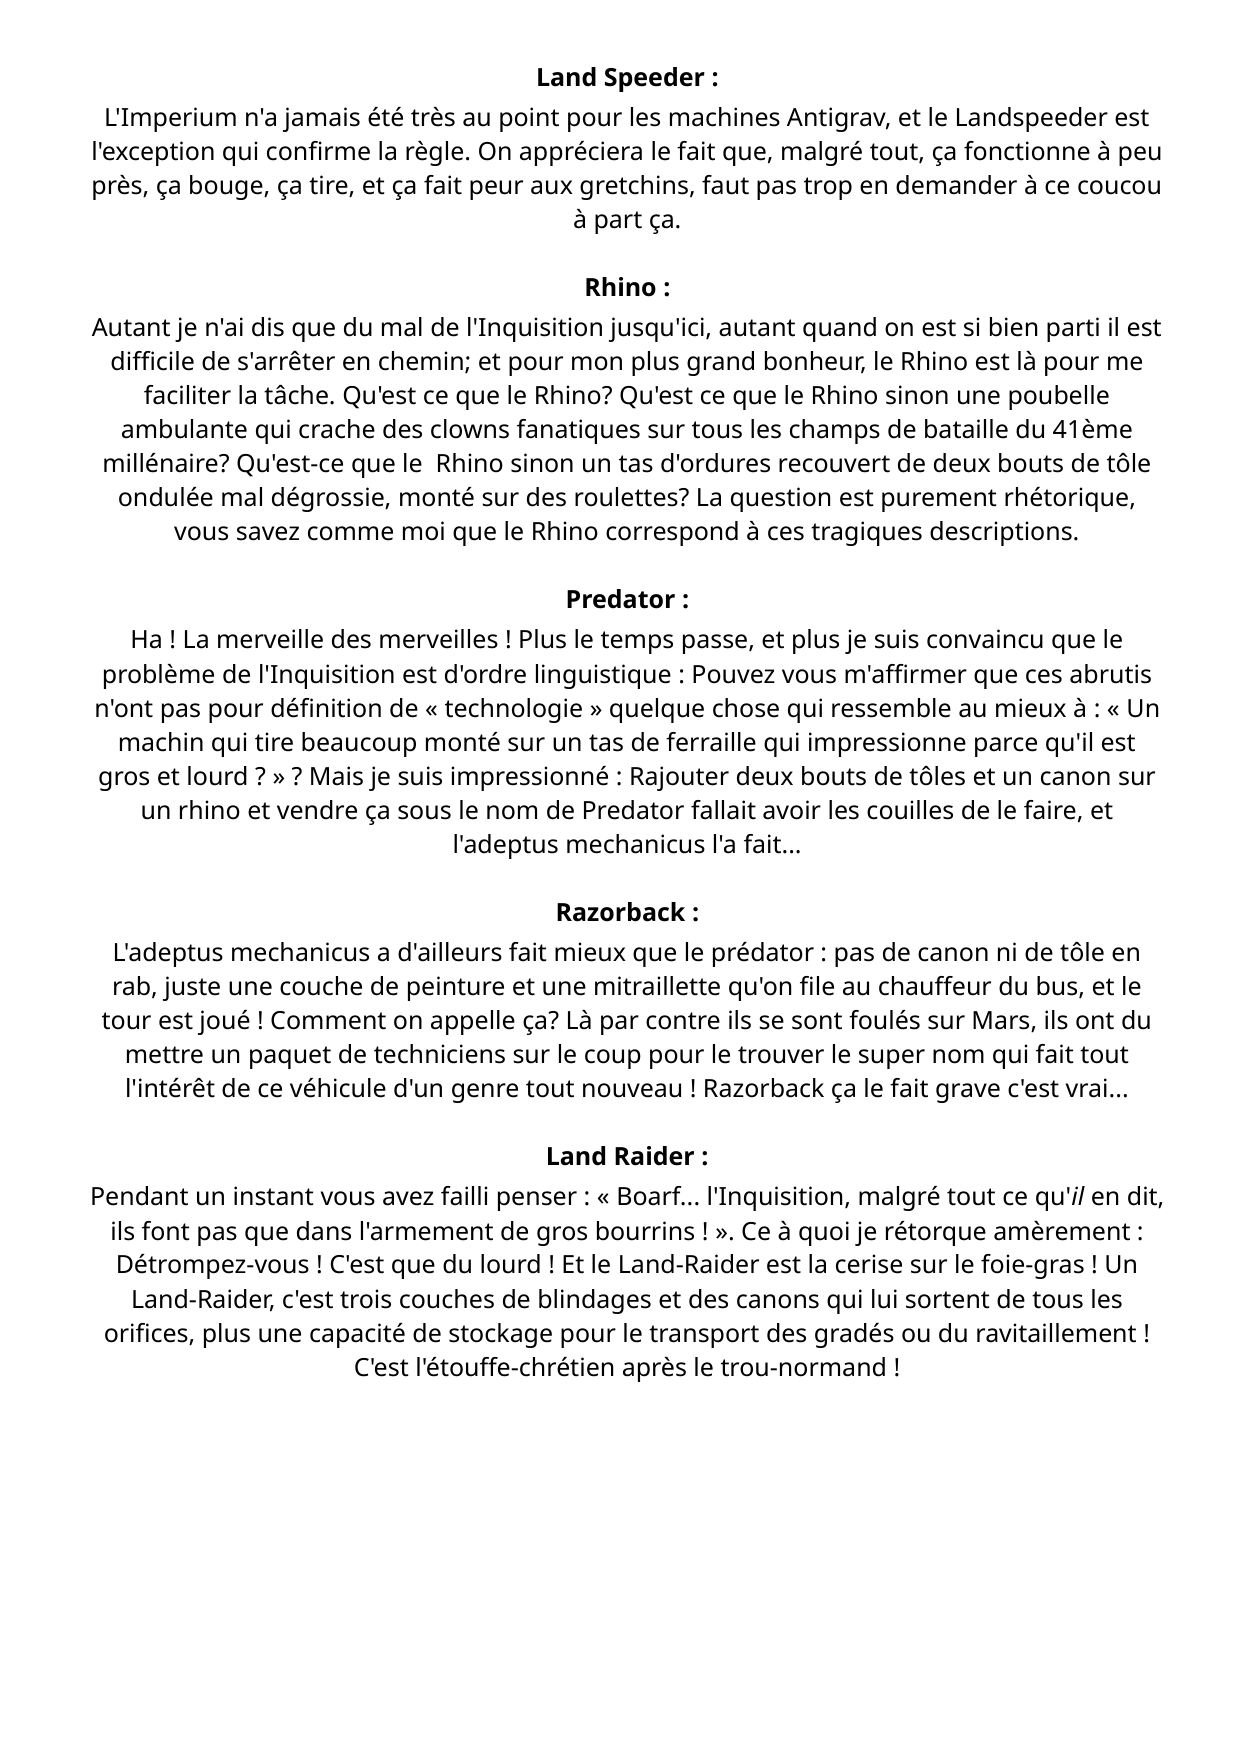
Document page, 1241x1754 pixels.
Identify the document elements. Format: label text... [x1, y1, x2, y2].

subtitle Land Speeder : [89, 59, 1165, 93]
subtitle L'adeptus mechanicus a d'ailleurs fait mieux que le prédator : pas de canon ni de tôle en rab, juste une couche de peinture et une mitraillette qu'on file au chauffeur du bus, et le tour est joué ! Comment on appelle ça? Là par contre ils se sont foulés sur Mars, ils ont du mettre un paquet de techniciens sur le coup pour le trouver le super nom qui fait tout l'intérêt de ce véhicule d'un genre tout nouveau ! Razorback ça le fait grave c'est vrai... [89, 935, 1165, 1105]
subtitle Razorback : [89, 895, 1165, 929]
subtitle Pendant un instant vous avez failli penser : « Boarf... l'Inquisition, malgré tout ce qu'il en dit, ils font pas que dans l'armement de gros bourrins ! ». Ce à quoi je rétorque amèrement : Détrompez-vous ! C'est que du lourd ! Et le Land-Raider est la cerise sur le foie-gras ! Un Land-Raider, c'est trois couches de blindages et des canons qui lui sortent de tous les orifices, plus une capacité de stockage pour le transport des gradés ou du ravitaillement ! C'est l'étouffe-chrétien après le trou-normand ! [89, 1179, 1165, 1383]
subtitle Autant je n'ai dis que du mal de l'Inquisition jusqu'ici, autant quand on est si bien parti il est difficile de s'arrêter en chemin; et pour mon plus grand bonheur, le Rhino est là pour me faciliter la tâche. Qu'est ce que le Rhino? Qu'est ce que le Rhino sinon une poubelle ambulante qui crache des clowns fanatiques sur tous les champs de bataille du 41ème millénaire? Qu'est-ce que le Rhino sinon un tas d'ordures recouvert de deux bouts de tôle ondulée mal dégrossie, monté sur des roulettes? La question est purement rhétorique, vous savez comme moi que le Rhino correspond à ces tragiques descriptions. [89, 310, 1165, 548]
subtitle Ha ! La merveille des merveilles ! Plus le temps passe, et plus je suis convaincu que le problème de l'Inquisition est d'ordre linguistique : Pouvez vous m'affirmer que ces abrutis n'ont pas pour définition de « technologie » quelque chose qui ressemble au mieux à : « Un machin qui tire beaucoup monté sur un tas de ferraille qui impressionne parce qu'il est gros et lourd ? » ? Mais je suis impressionné : Rajouter deux bouts de tôles et un canon sur un rhino et vendre ça sous le nom de Predator fallait avoir les couilles de le faire, et l'adeptus mechanicus l'a fait... [89, 622, 1165, 861]
subtitle Land Raider : [89, 1139, 1165, 1173]
subtitle L'Imperium n'a jamais été très au point pour les machines Antigrav, et le Landspeeder est l'exception qui confirme la règle. On appréciera le fait que, malgré tout, ça fonctionne à peu près, ça bouge, ça tire, et ça fait peur aux gretchins, faut pas trop en demander à ce coucou à part ça. [89, 99, 1165, 236]
subtitle Predator : [89, 582, 1165, 616]
subtitle Rhino : [89, 270, 1165, 304]
